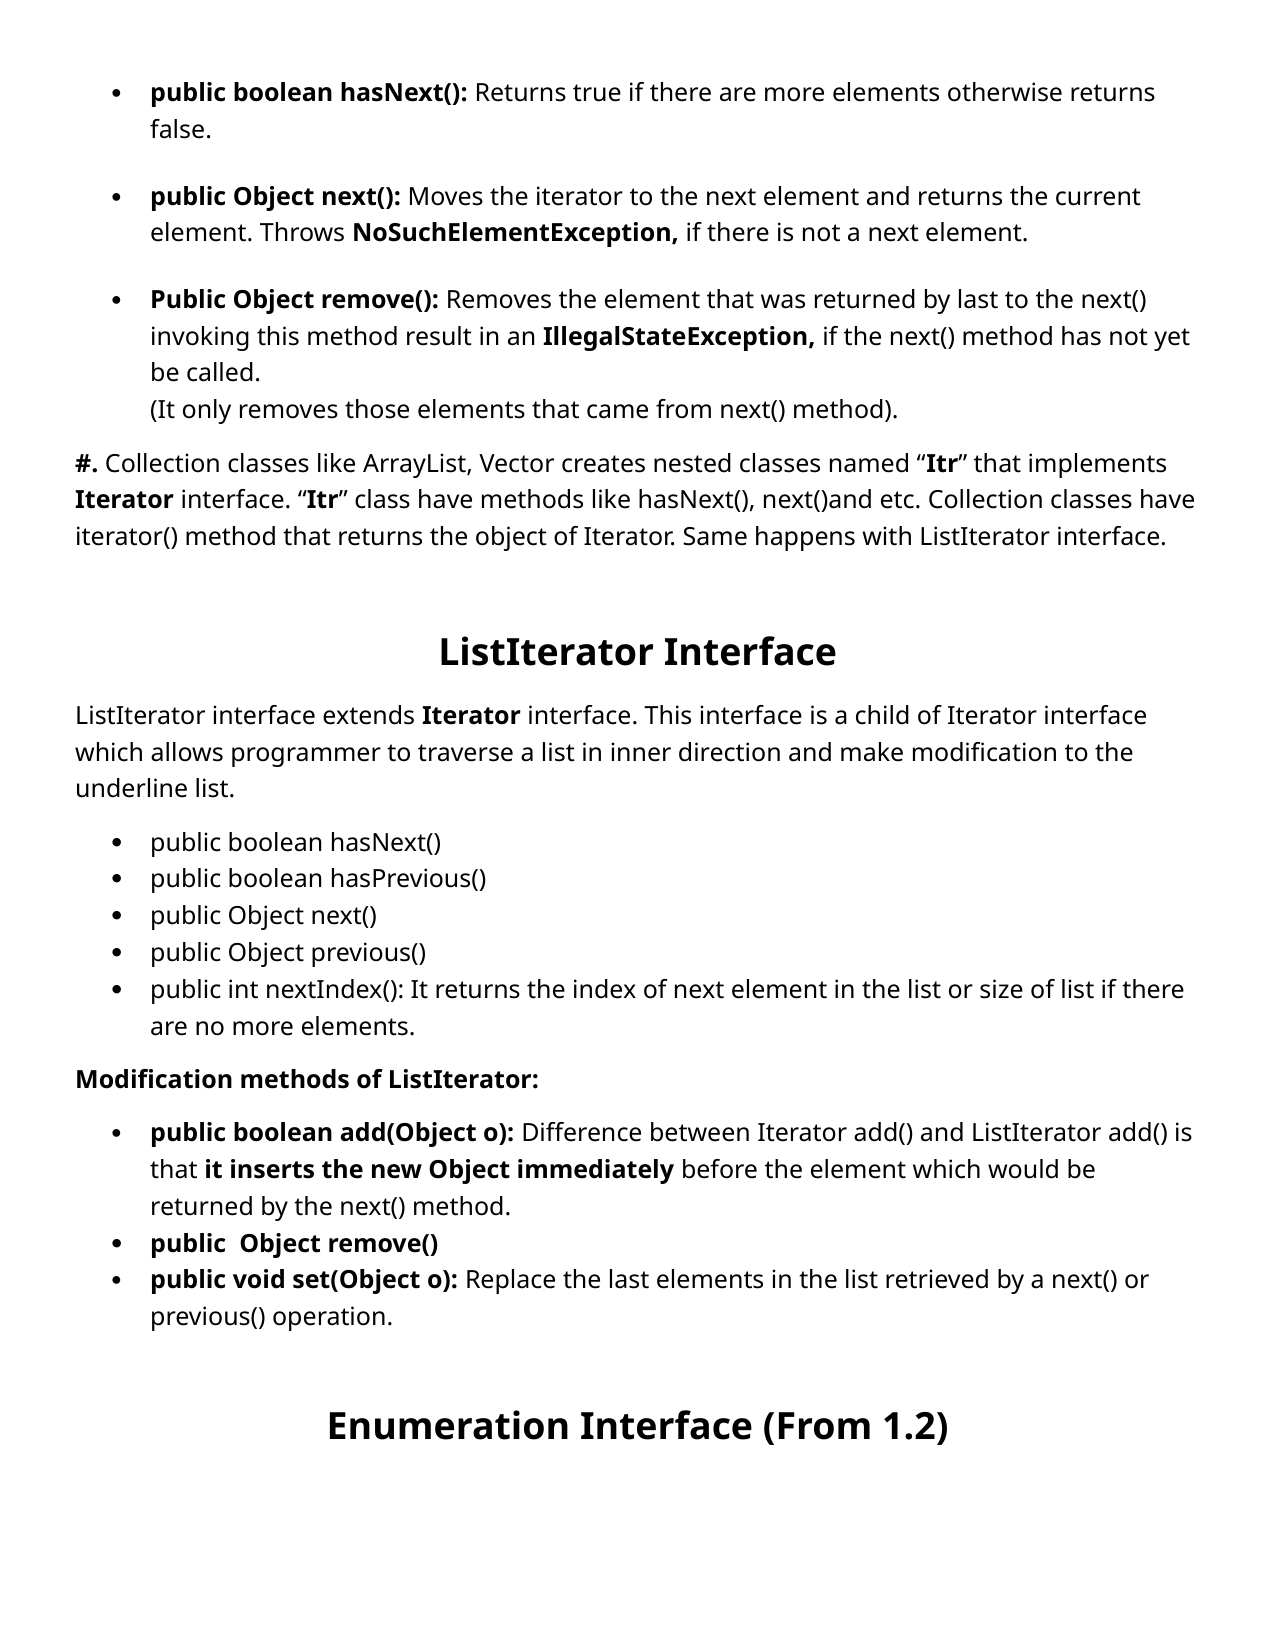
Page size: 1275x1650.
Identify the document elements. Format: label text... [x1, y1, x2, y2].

list public Object next() [112, 898, 1200, 932]
list public boolean hasNext() [112, 824, 1200, 858]
text Enumeration Interface (From 1.2) [75, 1399, 1200, 1450]
list public boolean hasNext(): Returns true if there are more elements otherwise returns false. [112, 75, 1200, 176]
text #. Collection classes like ArrayList, Vector creates nested classes named “Itr” that implements Iterator interface. “Itr” class have methods like hasNext(), next()and etc. Collection classes have iterator() method that returns the object of Iterator. Same happens with ListIterator interface. [75, 445, 1200, 553]
list Public Object remove(): Removes the element that was returned by last to the next() invoking this method result in an IllegalStateException, if the next() method has not yet be called. (It only removes those elements that came from next() method). [112, 281, 1200, 426]
text ListIterator interface extends Iterator interface. This interface is a child of Iterator interface which allows programmer to traverse a list in inner direction and make modification to the underline list. [75, 697, 1200, 805]
list public Object next(): Moves the iterator to the next element and returns the current element. Throws NoSuchElementException, if there is not a next element. [112, 178, 1200, 279]
list public Object previous() [112, 935, 1200, 969]
list public void set(Object o): Replace the last elements in the list retrieved by a next() or previous() operation. [112, 1262, 1200, 1333]
list public Object remove() [112, 1225, 1200, 1259]
list public int nextIndex(): It returns the index of next element in the list or size of list if there are no more elements. [112, 971, 1200, 1042]
list public boolean add(Object o): Difference between Iterator add() and ListIterator add() is that it inserts the new Object immediately before the element which would be returned by the next() method. [112, 1115, 1200, 1223]
text Modification methods of ListIterator: [75, 1062, 1200, 1096]
list public boolean hasPrevious() [112, 861, 1200, 895]
text ListIterator Interface [75, 626, 1200, 677]
